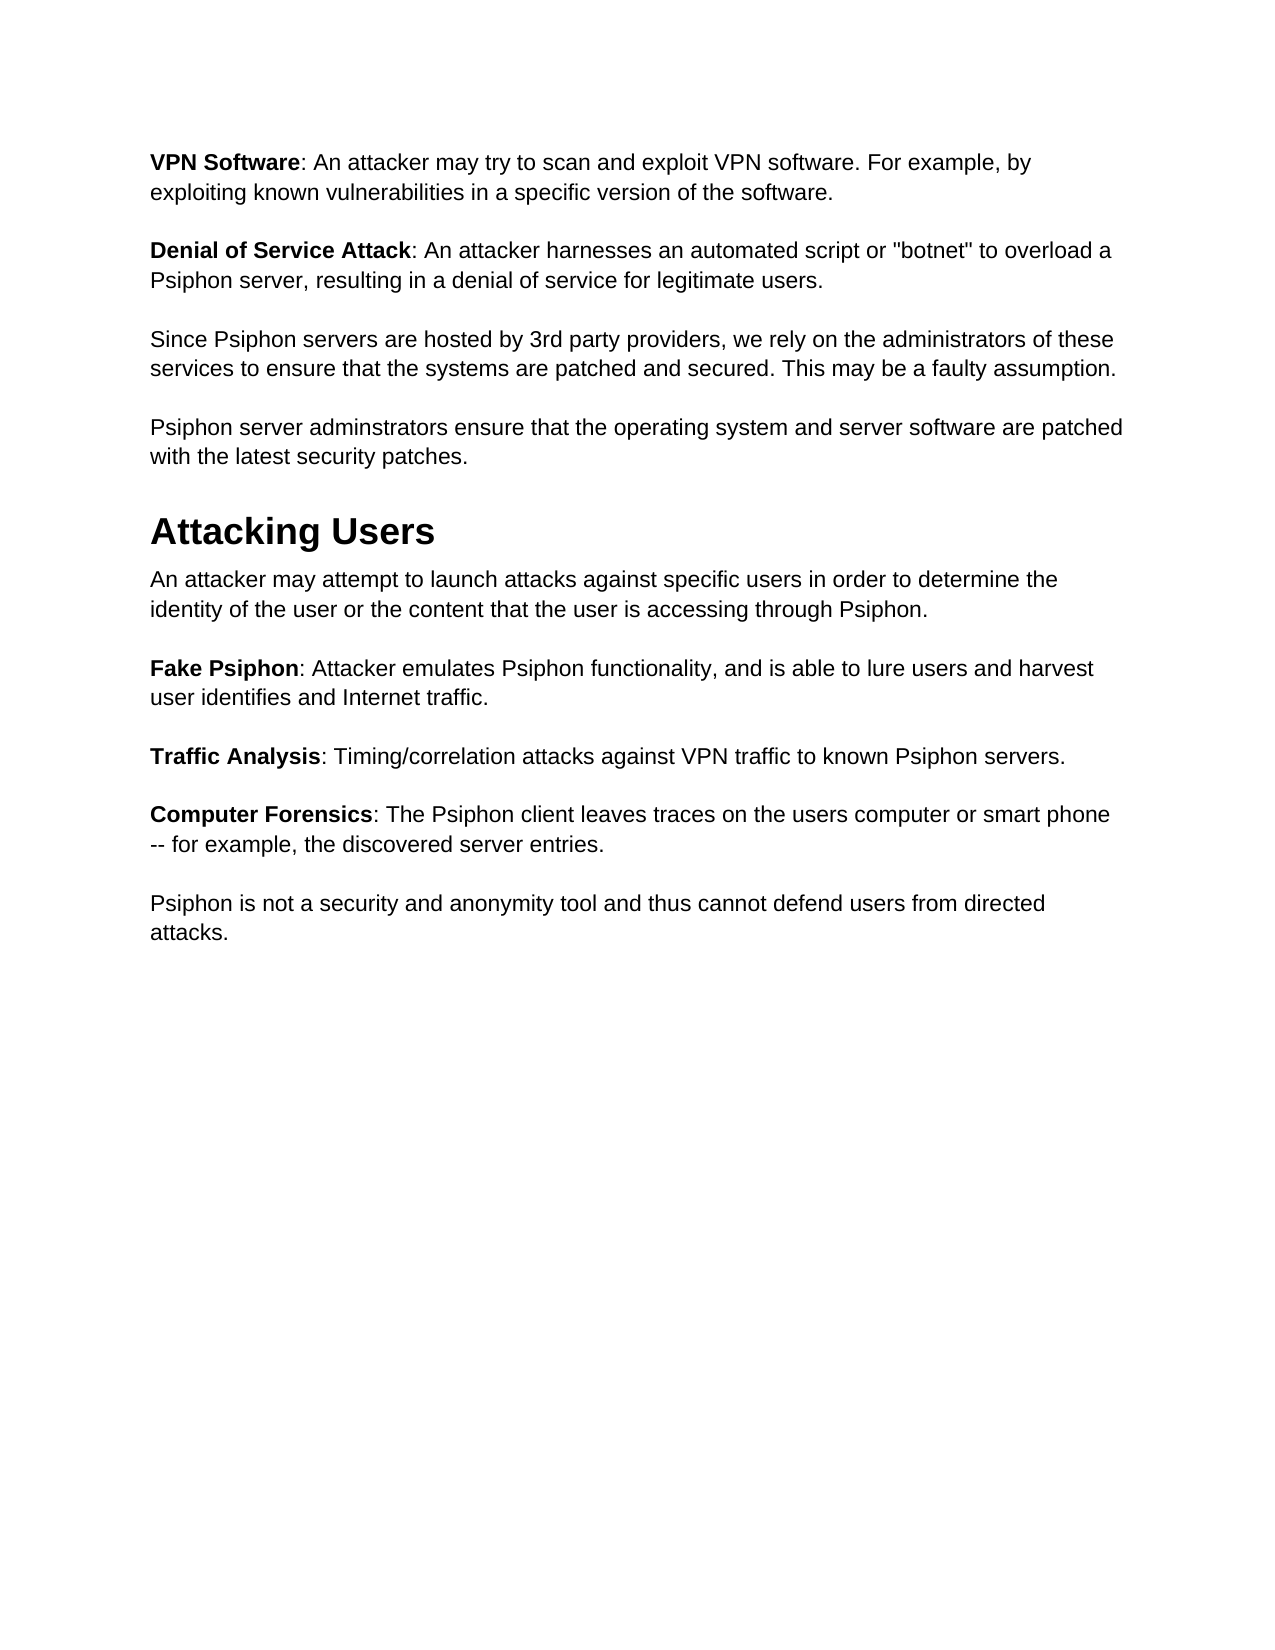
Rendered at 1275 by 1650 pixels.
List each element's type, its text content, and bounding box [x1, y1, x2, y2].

subtitle Attacking Users [150, 511, 1125, 552]
text VPN Software: An attacker may try to scan and exploit VPN software. For example, by exploiting known vulnerabilities in a specific version of the software. [150, 150, 1125, 205]
text Computer Forensics: The Psiphon client leaves traces on the users computer or smart phone -- for example, the discovered server entries. [150, 802, 1125, 857]
text Traffic Analysis: Timing/correlation attacks against VPN traffic to known Psiphon servers. [150, 743, 1125, 769]
text An attacker may attempt to launch attacks against specific users in order to determine the identity of the user or the content that the user is accessing through Psiphon. [150, 567, 1125, 622]
text Since Psiphon servers are hosted by 3rd party providers, we rely on the administrators of these services to ensure that the systems are patched and secured. This may be a faulty assumption. [150, 326, 1125, 381]
text Psiphon server adminstrators ensure that the operating system and server software are patched with the latest security patches. [150, 414, 1125, 469]
text Denial of Service Attack: An attacker harnesses an automated script or "botnet" to overload a Psiphon server, resulting in a denial of service for legitimate users. [150, 238, 1125, 293]
text Psiphon is not a security and anonymity tool and thus cannot defend users from directed attacks. [150, 890, 1125, 945]
text Fake Psiphon: Attacker emulates Psiphon functionality, and is able to lure users and harvest user identifies and Internet traffic. [150, 655, 1125, 710]
